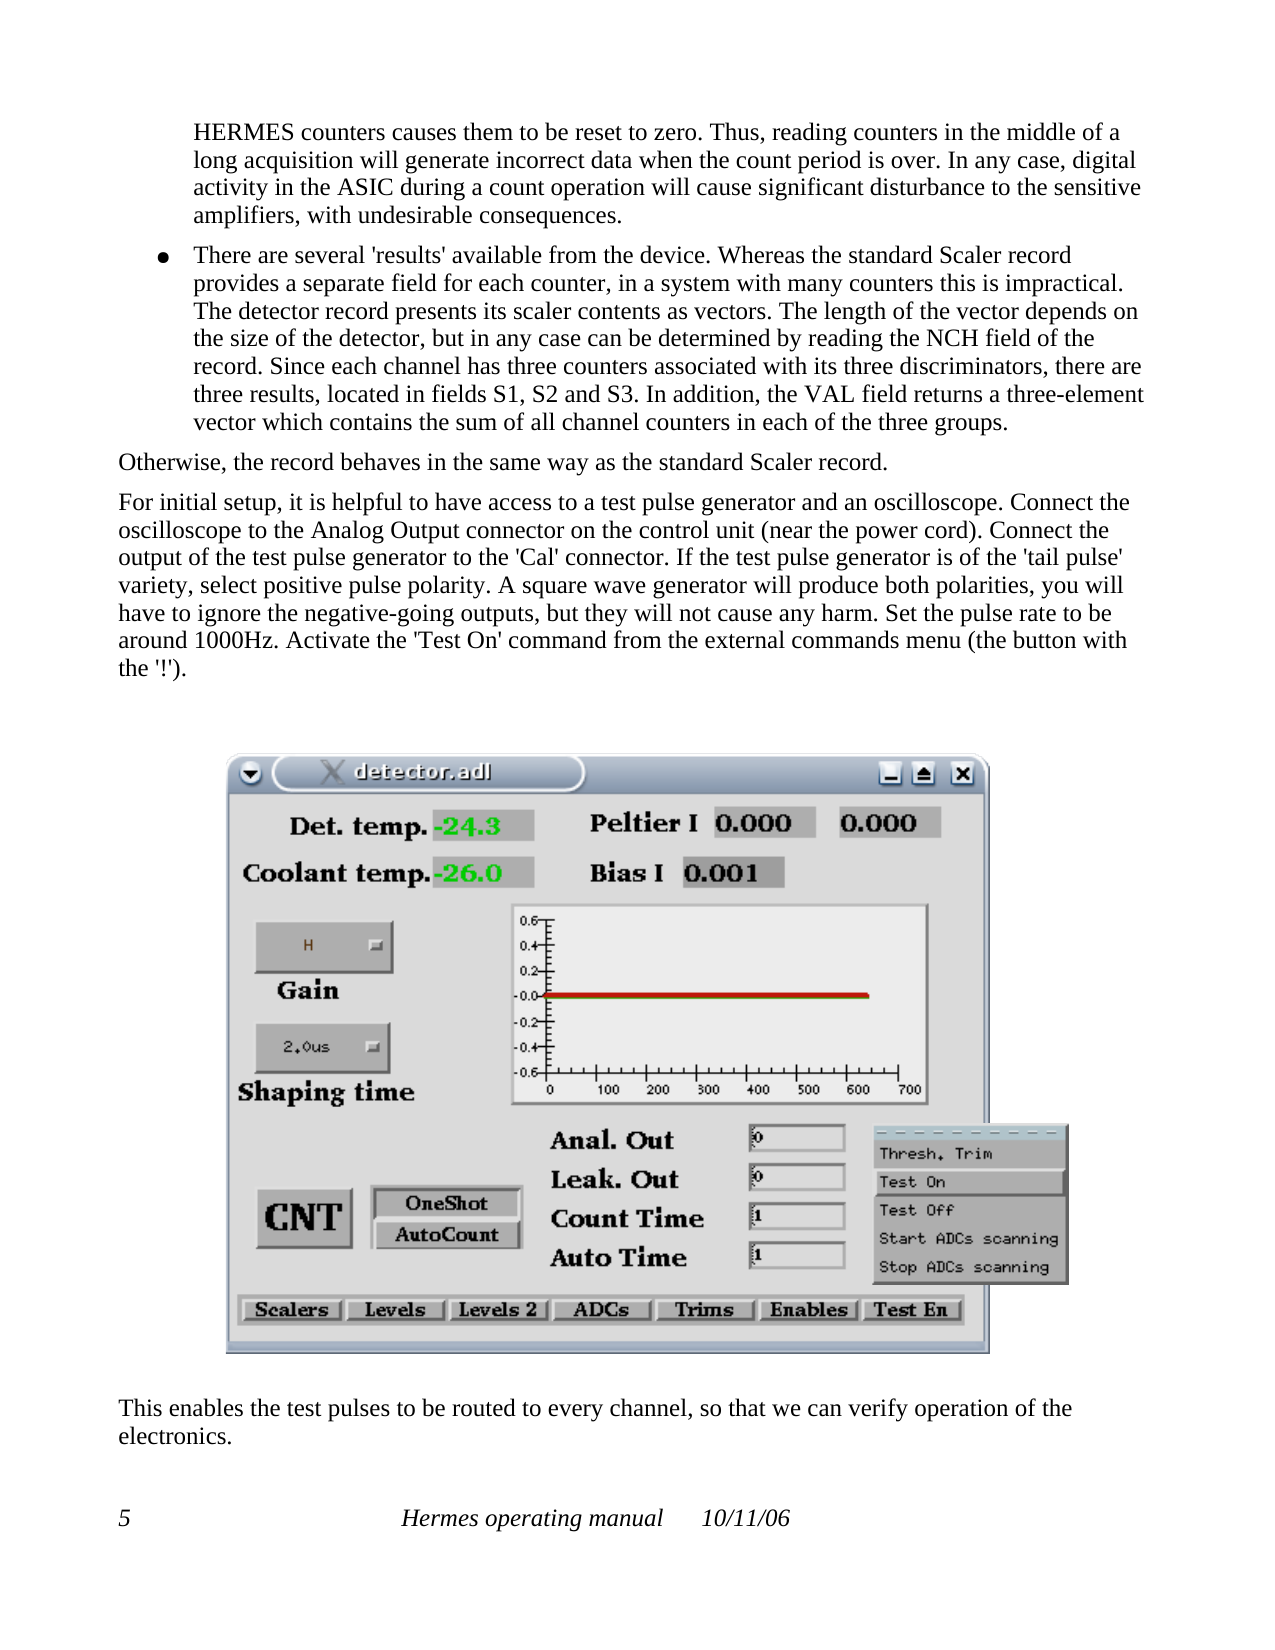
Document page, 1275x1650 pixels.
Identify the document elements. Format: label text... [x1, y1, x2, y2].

text For initial setup, it is helpful to have access to a test pulse generator and an oscilloscope. Connect the oscilloscope to the Analog Output connector on the control unit (near the power cord). Connect the output of the test pulse generator to the 'Cal' connector. If the test pulse generator is of the 'tail pulse' variety, select positive pulse polarity. A square wave generator will produce both polarities, you will have to ignore the negative-going outputs, but they will not cause any harm. Set the pulse rate to be around 1000Hz. Activate the 'Test On' command from the external commands menu (the button with the '!'). [118, 488, 1157, 682]
text Otherwise, the record behaves in the same way as the standard Scaler record. [118, 448, 1157, 476]
list HERMES counters causes them to be reset to zero. Thus, reading counters in the middle of a long acquisition will generate incorrect data when the count period is over. In any case, digital activity in the ASIC during a count operation will cause significant disturbance to the sensitive amplifiers, with undesirable consequences. [156, 118, 1157, 229]
list There are several 'results' available from the device. Whereas the standard Scaler record provides a separate field for each counter, in a system with many counters this is impractical. The detector record presents its scaler contents as vectors. The length of the vector depends on the size of the detector, but in any case can be determined by reading the NCH field of the record. Since each channel has three counters associated with its three discriminators, there are three results, located in fields S1, S2 and S3. In addition, the VAL field returns a three-element vector which contains the sum of all channel counters in each of the three groups. [156, 241, 1157, 435]
text This enables the test pulses to be routed to every channel, so that we can verify operation of the electronics. [118, 1394, 1157, 1449]
picture [225, 749, 1069, 1354]
